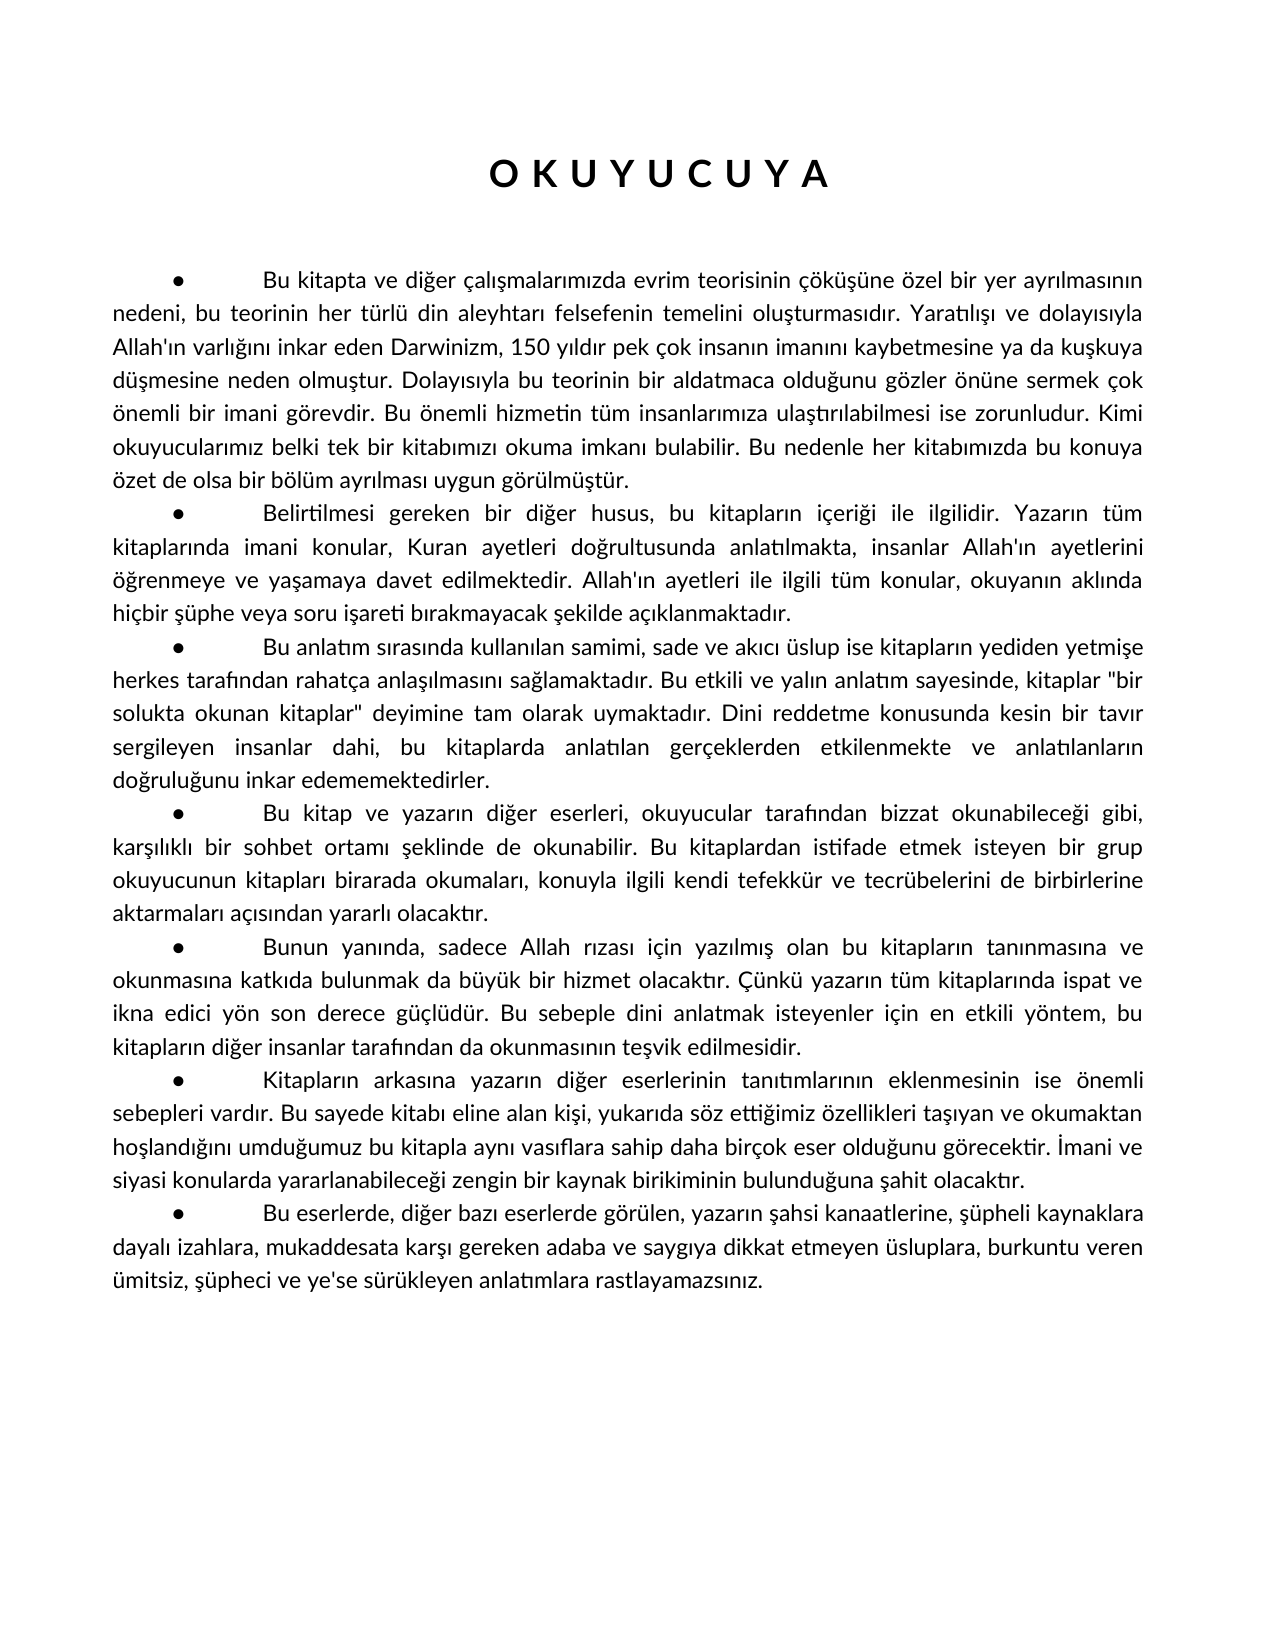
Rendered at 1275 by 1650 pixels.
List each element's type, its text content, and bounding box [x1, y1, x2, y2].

text OKUYUCUYA [112, 150, 1145, 195]
text • Kitapların arkasına yazarın diğer eserlerinin tanıtımlarının eklenmesinin ise önemli sebepleri vardır. Bu sayede kitabı eline alan kişi, yukarıda söz ettiğimiz özellikleri taşıyan ve okumaktan hoşlandığını umduğumuz bu kitapla aynı vasıflara sahip daha birçok eser olduğunu görecektir. İmani ve siyasi konularda yararlanabileceği zengin bir kaynak birikiminin bulunduğuna şahit olacaktır. [112, 1062, 1145, 1195]
text • Bunun yanında, sadece Allah rızası için yazılmış olan bu kitapların tanınmasına ve okunmasına katkıda bulunmak da büyük bir hizmet olacaktır. Çünkü yazarın tüm kitaplarında ispat ve ikna edici yön son derece güçlüdür. Bu sebeple dini anlatmak isteyenler için en etkili yöntem, bu kitapların diğer insanlar tarafından da okunmasının teşvik edilmesidir. [112, 928, 1145, 1062]
text • Bu anlatım sırasında kullanılan samimi, sade ve akıcı üslup ise kitapların yediden yetmişe herkes tarafından rahatça anlaşılmasını sağlamaktadır. Bu etkili ve yalın anlatım sayesinde, kitaplar "bir solukta okunan kitaplar" deyimine tam olarak uymaktadır. Dini reddetme konusunda kesin bir tavır sergileyen insanlar dahi, bu kitaplarda anlatılan gerçeklerden etkilenmekte ve anlatılanların doğruluğunu inkar edememektedirler. [112, 628, 1145, 795]
text • Bu kitapta ve diğer çalışmalarımızda evrim teorisinin çöküşüne özel bir yer ayrılmasının nedeni, bu teorinin her türlü din aleyhtarı felsefenin temelini oluşturmasıdır. Yaratılışı ve dolayısıyla Allah'ın varlığını inkar eden Darwinizm, 150 yıldır pek çok insanın imanını kaybetmesine ya da kuşkuya düşmesine neden olmuştur. Dolayısıyla bu teorinin bir aldatmaca olduğunu gözler önüne sermek çok önemli bir imani görevdir. Bu önemli hizmetin tüm insanlarımıza ulaştırılabilmesi ise zorunludur. Kimi okuyucularımız belki tek bir kitabımızı okuma imkanı bulabilir. Bu nedenle her kitabımızda bu konuya özet de olsa bir bölüm ayrılması uygun görülmüştür. [112, 262, 1145, 495]
text • Bu kitap ve yazarın diğer eserleri, okuyucular tarafından bizzat okunabileceği gibi, karşılıklı bir sohbet ortamı şeklinde de okunabilir. Bu kitaplardan istifade etmek isteyen bir grup okuyucunun kitapları birarada okumaları, konuyla ilgili kendi tefekkür ve tecrübelerini de birbirlerine aktarmaları açısından yararlı olacaktır. [112, 795, 1145, 928]
text • Bu eserlerde, diğer bazı eserlerde görülen, yazarın şahsi kanaatlerine, şüpheli kaynaklara dayalı izahlara, mukaddesata karşı gereken adaba ve saygıya dikkat etmeyen üsluplara, burkuntu veren ümitsiz, şüpheci ve ye'se sürükleyen anlatımlara rastlayamazsınız. [112, 1195, 1145, 1295]
text • Belirtilmesi gereken bir diğer husus, bu kitapların içeriği ile ilgilidir. Yazarın tüm kitaplarında imani konular, Kuran ayetleri doğrultusunda anlatılmakta, insanlar Allah'ın ayetlerini öğrenmeye ve yaşamaya davet edilmektedir. Allah'ın ayetleri ile ilgili tüm konular, okuyanın aklında hiçbir şüphe veya soru işareti bırakmayacak şekilde açıklanmaktadır. [112, 495, 1145, 628]
